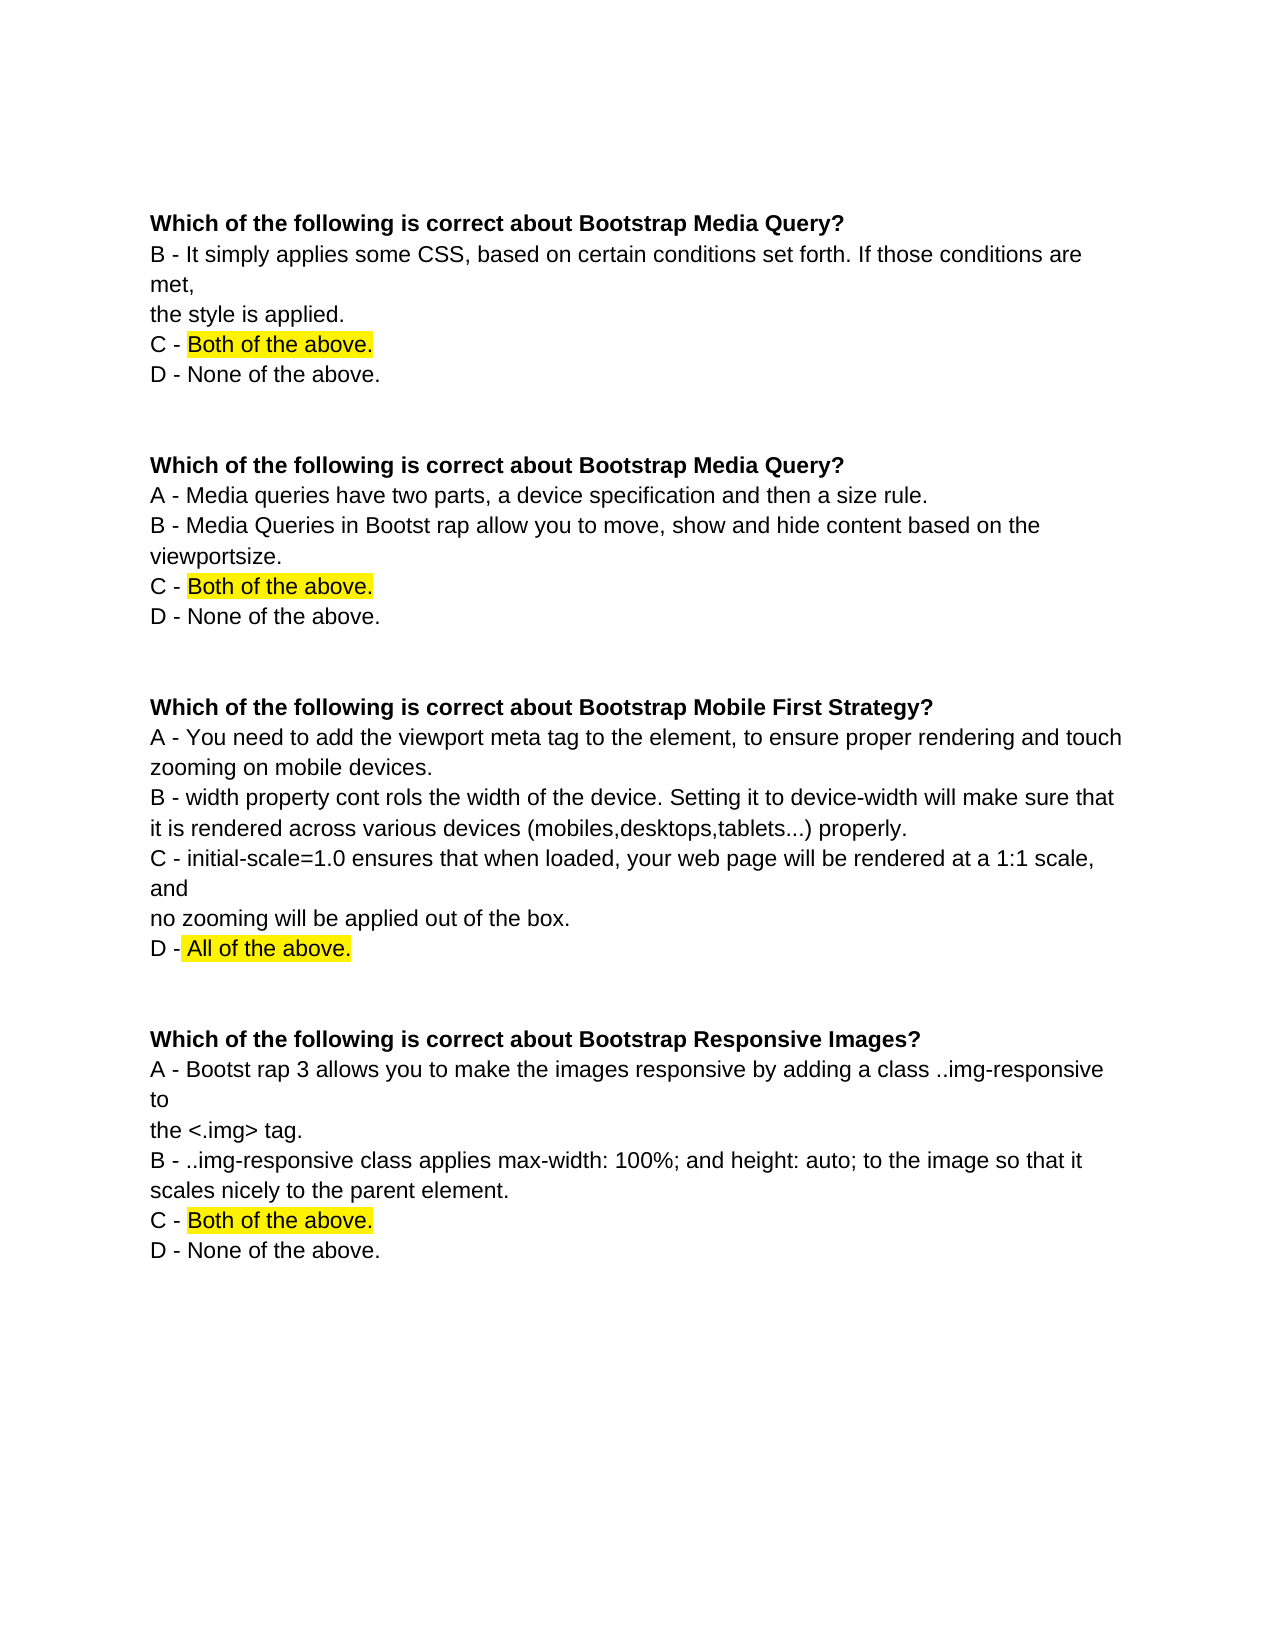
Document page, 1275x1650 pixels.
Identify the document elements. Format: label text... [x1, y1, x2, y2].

text D - All of the above. [150, 935, 1125, 962]
text B - Media Queries in Bootst rap allow you to move, show and hide content based on the viewportsize. [150, 512, 1125, 569]
text A - You need to add the viewport meta tag to the element, to ensure proper rendering and touch [150, 724, 1125, 750]
text C - initial-scale=1.0 ensures that when loaded, your web page will be rendered at a 1:1 scale, and [150, 845, 1125, 901]
text D - None of the above. [150, 361, 1125, 388]
text B - It simply applies some CSS, based on certain conditions set forth. If those conditions are met, [150, 241, 1125, 297]
text Which of the following is correct about Bootstrap Mobile First Strategy? [150, 694, 1125, 720]
text A - Media queries have two parts, a device specification and then a size rule. [150, 482, 1125, 509]
text C - Both of the above. [150, 573, 1125, 599]
text the <.img> tag. [150, 1117, 1125, 1143]
text B - ..img-responsive class applies max-width: 100%; and height: auto; to the image so that it [150, 1147, 1125, 1173]
text D - None of the above. [150, 603, 1125, 629]
text Which of the following is correct about Bootstrap Media Query? [150, 452, 1125, 478]
text D - None of the above. [150, 1237, 1125, 1264]
text C - Both of the above. [150, 1207, 1125, 1234]
text it is rendered across various devices (mobiles,desktops,tablets...) properly. [150, 814, 1125, 841]
text B - width property cont rols the width of the device. Setting it to device-width will make sure that [150, 784, 1125, 811]
text A - Bootst rap 3 allows you to make the images responsive by adding a class ..img-responsive to [150, 1056, 1125, 1113]
text zooming on mobile devices. [150, 754, 1125, 781]
text C - Both of the above. [150, 331, 1125, 358]
text the style is applied. [150, 301, 1125, 327]
text no zooming will be applied out of the box. [150, 905, 1125, 932]
text Which of the following is correct about Bootstrap Responsive Images? [150, 1026, 1125, 1052]
text scales nicely to the parent element. [150, 1177, 1125, 1203]
text Which of the following is correct about Bootstrap Media Query? [150, 210, 1125, 237]
